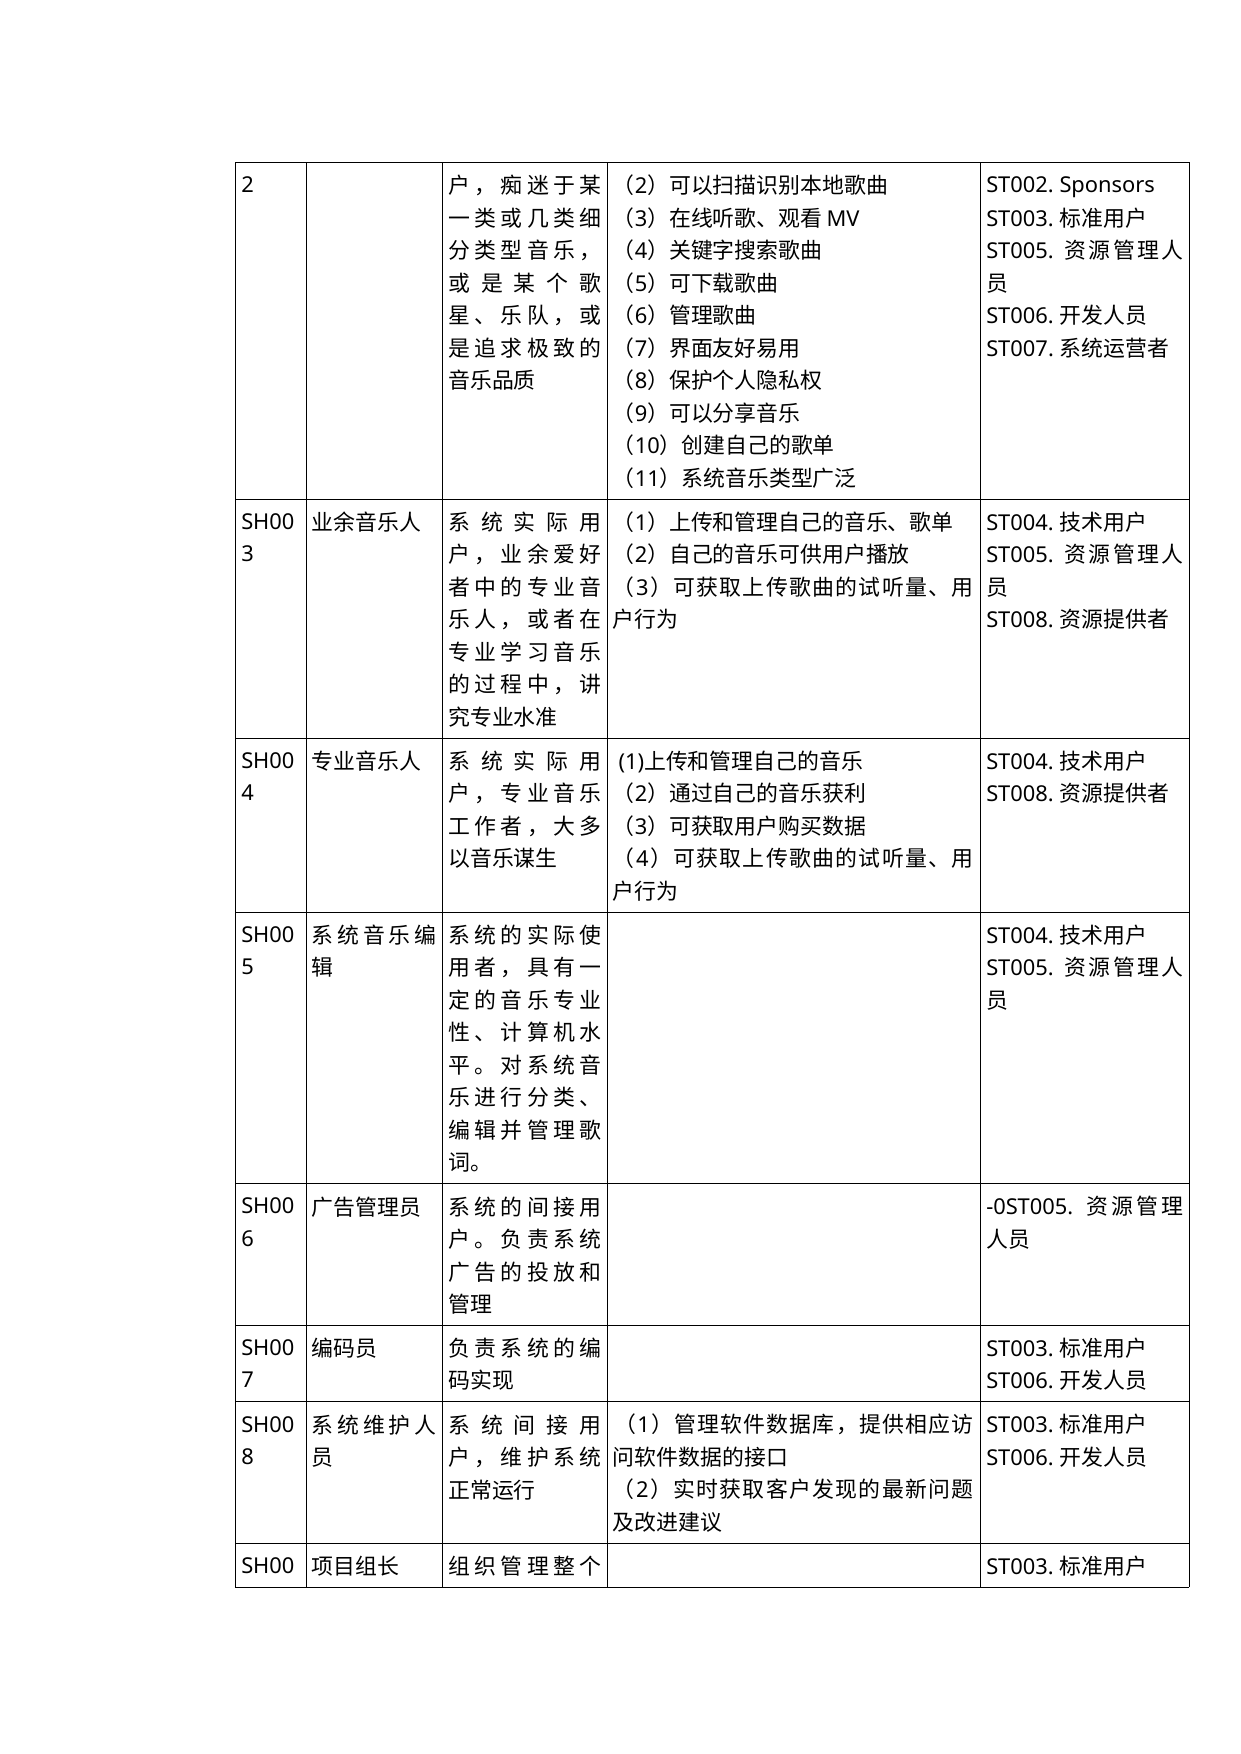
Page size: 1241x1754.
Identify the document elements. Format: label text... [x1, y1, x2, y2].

table_cell SH005 [236, 913, 306, 1183]
table_cell [307, 163, 442, 498]
table_cell 2 [236, 163, 306, 498]
table_cell 负责系统的编码实现 [443, 1326, 607, 1401]
table_cell 系统的间接用户。负责系统广告的投放和管理 [443, 1184, 607, 1325]
table_cell 系统间接用户，维护系统正常运行 [443, 1402, 607, 1543]
table_cell [608, 1544, 980, 1587]
table_cell [608, 1184, 980, 1325]
table_cell ST004. 技术用户 ST008. 资源提供者 [981, 739, 1189, 912]
table_cell 系统实际用户，业余爱好者中的专业音乐人，或者在专业学习音乐的过程中，讲究专业水准 [443, 500, 607, 738]
table_cell ST004. 技术用户 ST005. 资源管理人员 ST008. 资源提供者 [981, 500, 1189, 738]
table_cell 系统的实际使用者，具有一定的音乐专业性、计算机水平。对系统音乐进行分类、编辑并管理歌词。 [443, 913, 607, 1183]
table_cell 业余音乐人 [307, 500, 442, 738]
table_cell （1）管理软件数据库，提供相应访问软件数据的接口 （2）实时获取客户发现的最新问题及改进建议 [608, 1402, 980, 1543]
table_cell 系统维护人员 [307, 1402, 442, 1543]
table_cell [608, 1326, 980, 1401]
table_cell 编码员 [307, 1326, 442, 1401]
table_cell 广告管理员 [307, 1184, 442, 1325]
table_cell [608, 913, 980, 1183]
table_cell 户，痴迷于某一类或几类细分类型音乐，或是某个歌星、乐队，或是追求极致的音乐品质 [443, 163, 607, 498]
table_cell ST003. 标准用户 ST006. 开发人员 [981, 1326, 1189, 1401]
table_cell SH008 [236, 1402, 306, 1543]
table_cell SH004 [236, 739, 306, 912]
table_cell 组织管理整个 [443, 1544, 607, 1587]
table_cell ST002. Sponsors ST003. 标准用户 ST005. 资源管理人员 ST006. 开发人员 ST007. 系统运营者 [981, 163, 1189, 498]
table_cell 系统实际用户，专业音乐工作者，大多以音乐谋生 [443, 739, 607, 912]
table_cell SH007 [236, 1326, 306, 1401]
table_cell ST003. 标准用户 ST006. 开发人员 [981, 1402, 1189, 1543]
table_cell 专业音乐人 [307, 739, 442, 912]
table_cell (1)上传和管理自己的音乐 （2）通过自己的音乐获利 （3）可获取用户购买数据 （4）可获取上传歌曲的试听量、用户行为 [608, 739, 980, 912]
table_cell （2）可以扫描识别本地歌曲 （3）在线听歌、观看MV （4）关键字搜索歌曲 （5）可下载歌曲 （6）管理歌曲 （7）界面友好易用 （8）保护个人隐私权 （9）可以分享音乐 （10）创建自己的歌单 （11）系统音乐类型广泛 [608, 163, 980, 498]
table_cell SH006 [236, 1184, 306, 1325]
table_cell （1）上传和管理自己的音乐、歌单 （2）自己的音乐可供用户播放 （3）可获取上传歌曲的试听量、用户行为 [608, 500, 980, 738]
table_cell SH003 [236, 500, 306, 738]
table_cell -0ST005. 资源管理人员 [981, 1184, 1189, 1325]
table_cell 项目组长 [307, 1544, 442, 1587]
table_cell SH00 [236, 1544, 306, 1587]
table_cell ST004. 技术用户 ST005. 资源管理人员 [981, 913, 1189, 1183]
table_cell 系统音乐编辑 [307, 913, 442, 1183]
table_cell ST003. 标准用户 [981, 1544, 1189, 1587]
